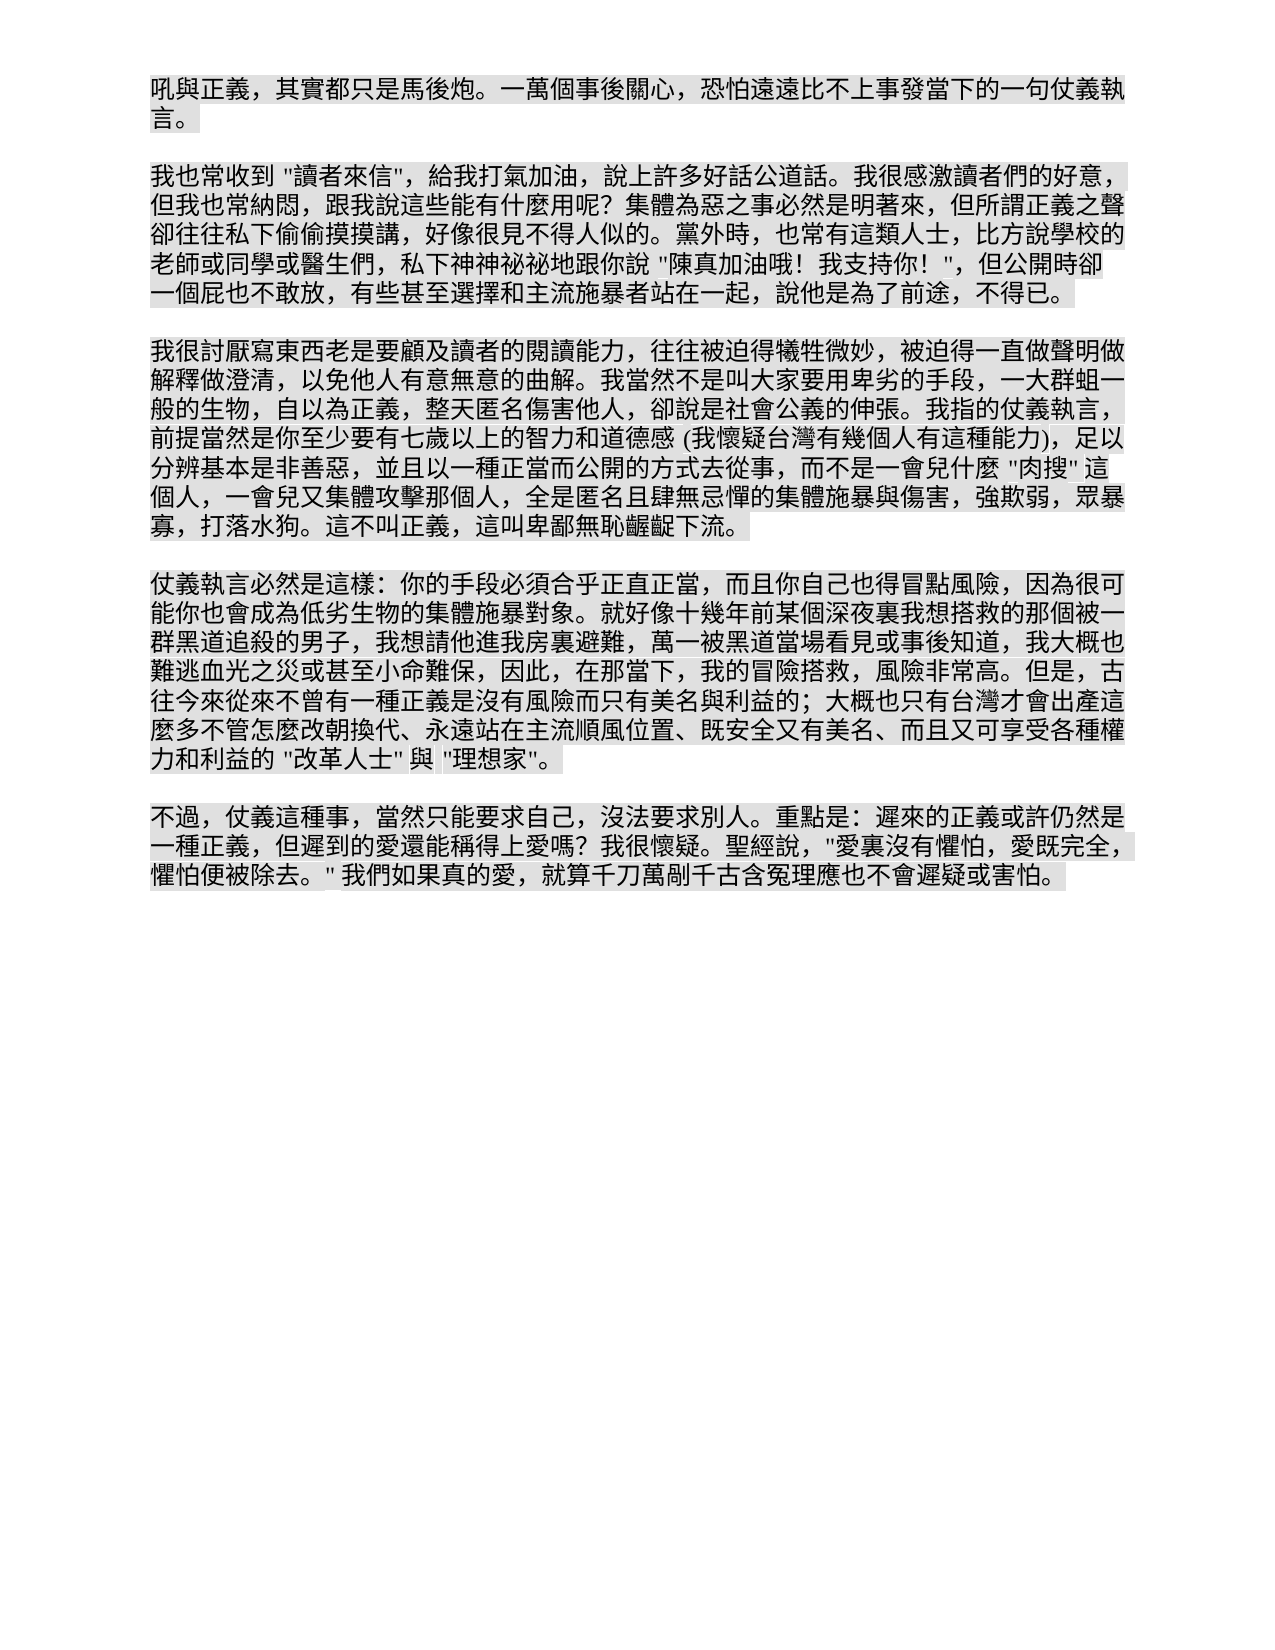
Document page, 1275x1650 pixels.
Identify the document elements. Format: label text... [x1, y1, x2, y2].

text (6)遲到的愛 遲來的正義也許仍然是一種正義，只是意義不大，而且意義大不同，畢竟時光已逝，往事如煙。 我特別喜歡看 "俘虜" (大島渚)、"再死一次" (史帝芬金的小說 "Dead Zone" 拍成電影)、"大法師"，特別最愛 "聖殤" (金基德)。之所以喜歡這些電影，除了藝術成就高，也許還有其它原因。三十幾年前剛上大學時，寫過一篇流傳甚廣的長文，探討前三部電影裏頭的一種贖罪意識；幾位主角，全活在一種悔恨自責中，特別是 "俘虜" 及 "聖殤"。 時間的流逝，讓我們明白很多事，但你也只能 "明白" 而已，沒法再多做什麼，因為人事已非。 17年前，我還寫過一篇相當 "膾炙人口" 的文章叫 "危險的實驗"，講一個我很喜歡的學長叫 Alan Turing。Turing 跟我隸屬同一學院，當我17年前談他的時候，國王學院 (King's College) 通往電腦室的樓梯口都還沒掛上他的肖像；而且，當時恐怕就連絕大多數英國人都根本不知道他是誰。 Turing 在充滿羞辱中，彷效白雪公主，以一顆含氰化物的毒蘋果自殺而死。下葬那天，風大，除家人外，無一親友到場。他的名字，就像某種敏感的恥辱記號一般，從世人的記憶中，迅速隨風消逝。 如今，世界各地以之為名的研討會多不勝數，另外還有各種紀念活動，包括設立銅像、好萊塢以他為主角拍成電影 (想必是部大爛片) 等等等，英國政府甚至考慮把他做為英鎊的肖像；說是紀念也好，消費也罷，就在世人紛表悼念的同時，其實死者跟這一切一點關係也沒有了；我們所謂的 "告慰死者在天上之靈"，說穿了，其實只是告慰自己，告慰那些跟死者或許流著同樣血液或有著類似遭遇的 "未亡人"。 去年，我來到昆明、北京，不為別的，就只為了一個人--沈從文，我總想走遍他曾走過的每個足跡，看望他所曾看望的一切，探訪他所曾居住過的每個大小胡同。我還來到他在北京的一處故居；北京解放 (或說淪陷) 前夕，沈從文就住在這兒。當年，北大貼出政治紅人郭沫若對沈從文的公開批鬥大字報，說沈從文 "用文字畫春宮"，是個桃紅色 (即色情)作家，而且說他存心故意要藉此 "腐化人民的戰鬥意志" 云云。 不久之後，沈從文以極其慘烈的方式割喉割腕喝媒油兩度自殺，鮮血四濺，死志甚堅。獲救之後，沈從文從此封筆，不再寫作，但各方批鬥依舊不曾停止，直到文革結束，足足三十多年，期間多次抄家。其實，沈從文自殺之前，原本擬定一堆寫作計畫，正準備大展鴻圖，全心寫作。 有些悲劇屬於時代，有些悲劇屬於個人。不管是時代或個人，悲劇之所以是悲劇，往往是因為正義已遲，愛的最好時光早已流逝。 楊又穎自殺，心態為何，外人難以得知，心靈畢竟不是三言兩語可輕易陳述之物；即便是當事人也不一定能確切說出個所以然。以世俗眼光來看，不管是學術或工作，在我表面人生最為輝煌的某一年，我卻反而覺得特別沮喪，一直想離開哲學，走進教會。若要說原因，也許該怪那幾隻烏鴉。我的學院宿舍書房有個落地窗，窗外有一大片屬於我私人的美麗花園；每天黃昏，常有三三兩兩一些烏鴉在草地上覓食走動，場面淒美，令人憐憫。目睹此景，套句沈從文的話，"我仿彿瞬間明白了世上的一切"。 不論如何，個人之事，外人難以作評，因為生命與心靈畢竟是血肉之軀，微妙複雜而神祕。所以，我並不是要探討當事人死因，我只是想說，根據報導，楊又穎自殺事件發生後，許多人傳簡訊給死者，示愛表關心，加油打氣，可是，她不是已經死了嗎？家屬痛心對著天空說，"愛你的人比抹黑你的人多得多"。這話也許是對的，可是，這一切示愛與關心、怒吼與正義，其實都只是馬後炮。一萬個事後關心，恐怕遠遠比不上事發當下的一句仗義執言。 我也常收到 "讀者來信"，給我打氣加油，說上許多好話公道話。我很感激讀者們的好意，但我也常納悶，跟我說這些能有什麼用呢？集體為惡之事必然是明著來，但所謂正義之聲卻往往私下偷偷摸摸講，好像很見不得人似的。黨外時，也常有這類人士，比方說學校的老師或同學或醫生們，私下神神祕祕地跟你說 "陳真加油哦！我支持你！"，但公開時卻一個屁也不敢放，有些甚至選擇和主流施暴者站在一起，說他是為了前途，不得已。 我很討厭寫東西老是要顧及讀者的閱讀能力，往往被迫得犧牲微妙，被迫得一直做聲明做解釋做澄清，以免他人有意無意的曲解。我當然不是叫大家要用卑劣的手段，一大群蛆一般的生物，自以為正義，整天匿名傷害他人，卻說是社會公義的伸張。我指的仗義執言，前提當然是你至少要有七歲以上的智力和道德感 (我懷疑台灣有幾個人有這種能力)，足以分辨基本是非善惡，並且以一種正當而公開的方式去從事，而不是一會兒什麼 "肉搜" 這個人，一會兒又集體攻擊那個人，全是匿名且肆無忌憚的集體施暴與傷害，強欺弱，眾暴寡，打落水狗。這不叫正義，這叫卑鄙無恥齷齪下流。 仗義執言必然是這樣：你的手段必須合乎正直正當，而且你自己也得冒點風險，因為很可能你也會成為低劣生物的集體施暴對象。就好像十幾年前某個深夜裏我想搭救的那個被一群黑道追殺的男子，我想請他進我房裏避難，萬一被黑道當場看見或事後知道，我大概也難逃血光之災或甚至小命難保，因此，在那當下，我的冒險搭救，風險非常高。但是，古往今來從來不曾有一種正義是沒有風險而只有美名與利益的；大概也只有台灣才會出產這麼多不管怎麼改朝換代、永遠站在主流順風位置、既安全又有美名、而且又可享受各種權力和利益的 "改革人士" 與 "理想家"。 不過，仗義這種事，當然只能要求自己，沒法要求別人。重點是：遲來的正義或許仍然是一種正義，但遲到的愛還能稱得上愛嗎？我很懷疑。聖經說，"愛裏沒有懼怕，愛既完全，懼怕便被除去。" 我們如果真的愛，就算千刀萬剮千古含冤理應也不會遲疑或害怕。 [150, 75, 1125, 891]
